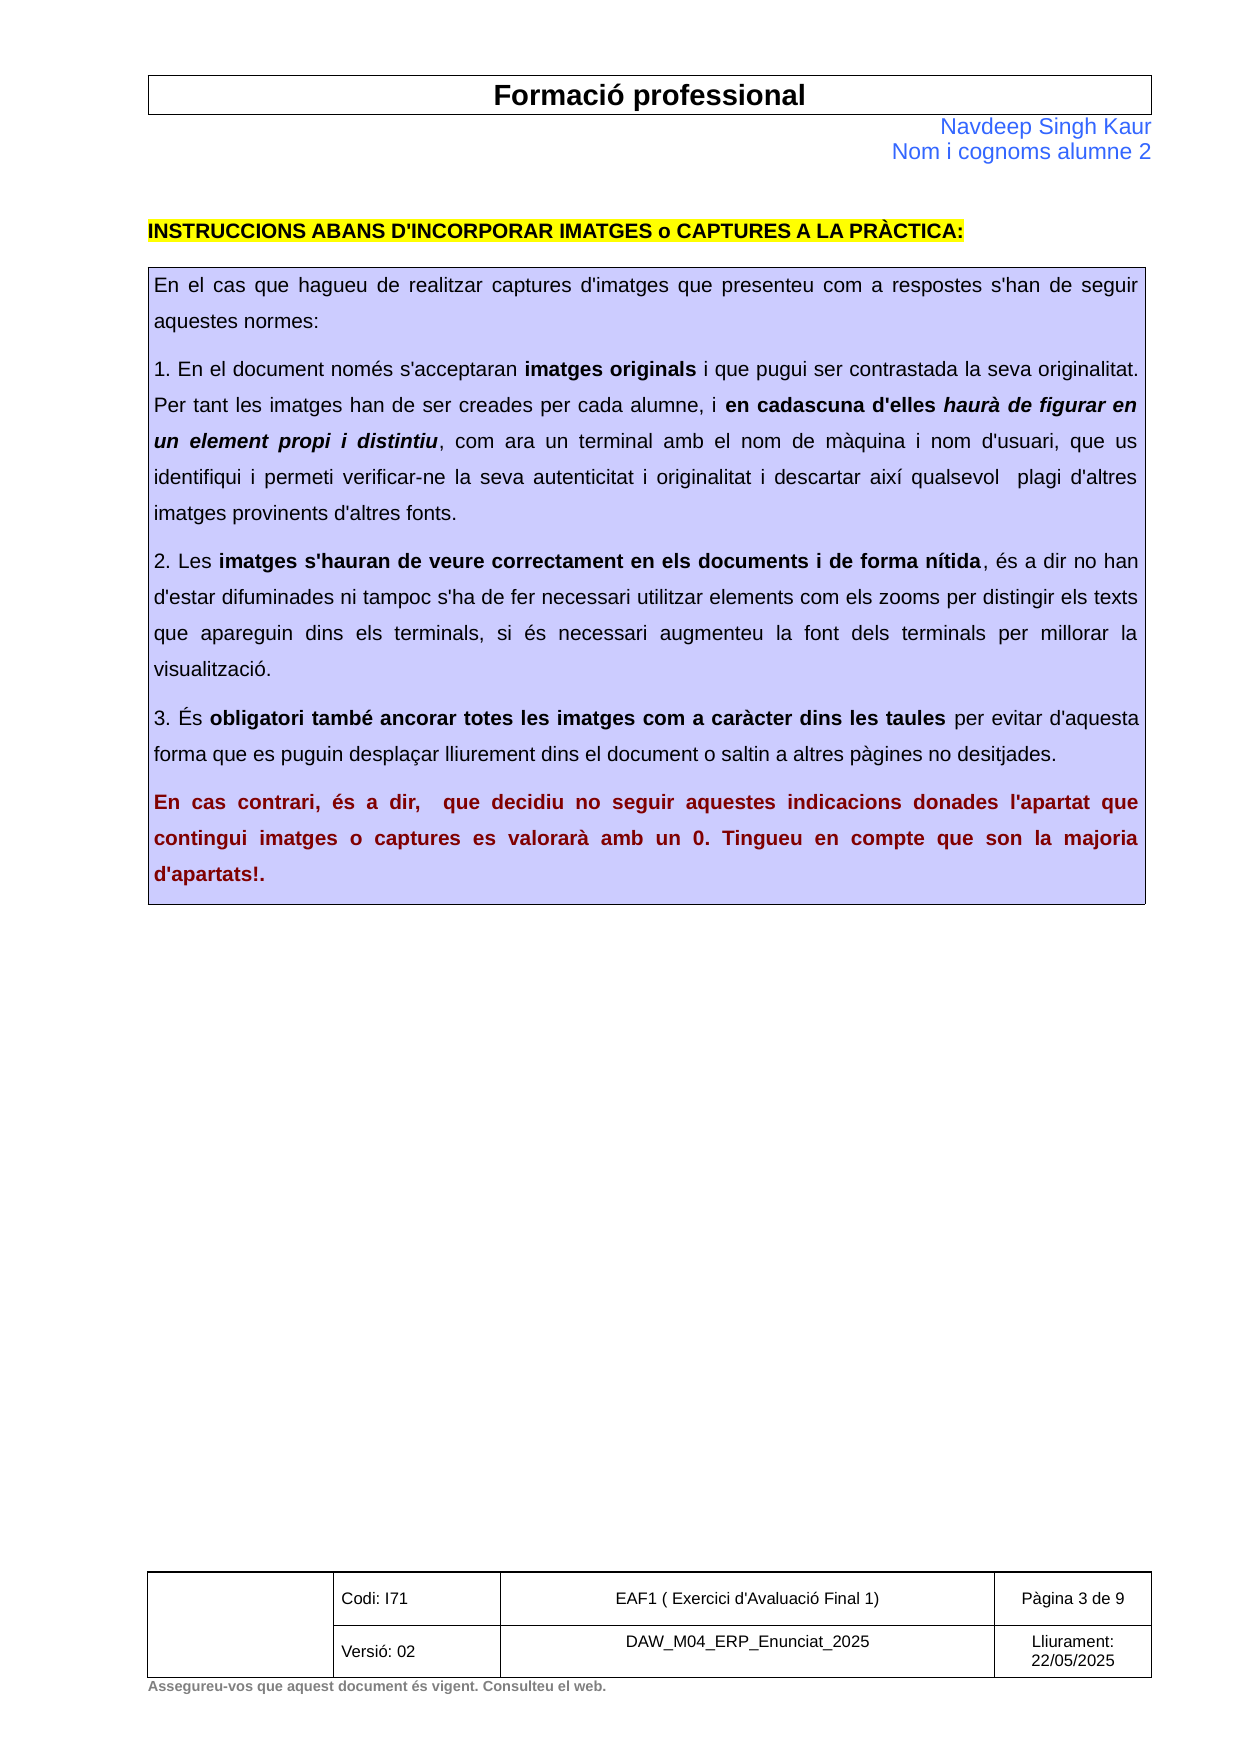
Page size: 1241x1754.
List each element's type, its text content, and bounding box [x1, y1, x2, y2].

table_header En el cas que hagueu de realitzar captures d'imatges que presenteu com a respostes s'han de seguir aquestes normes: 1. En el document només s'acceptaran imatges originals i que pugui ser contrastada la seva originalitat. Per tant les imatges han de ser creades per cada alumne, i en cadascuna d'elles haurà de figurar en un element propi i distintiu, com ara un terminal amb el nom de màquina i nom d'usuari, que us identifiqui i permeti verificar-ne la seva autenticitat i originalitat i descartar així qualsevol plagi d'altres imatges provinents d'altres fonts. 2. Les imatges s'hauran de veure correctament en els documents i de forma nítida, és a dir no han d'estar difuminades ni tampoc s'ha de fer necessari utilitzar elements com els zooms per distingir els texts que apareguin dins els terminals, si és necessari augmenteu la font dels terminals per millorar la visualització. 3. És obligatori també ancorar totes les imatges com a caràcter dins les taules per evitar d'aquesta forma que es puguin desplaçar lliurement dins el document o saltin a altres pàgines no desitjades. En cas contrari, és a dir, que decidiu no seguir aquestes indicacions donades l'apartat que contingui imatges o captures es valorarà amb un 0. Tingueu en compte que son la majoria d'apartats!. [149, 268, 1145, 904]
list INSTRUCCIONS ABANS D'INCORPORAR IMATGES o CAPTURES A LA PRÀCTICA: [148, 218, 1151, 242]
